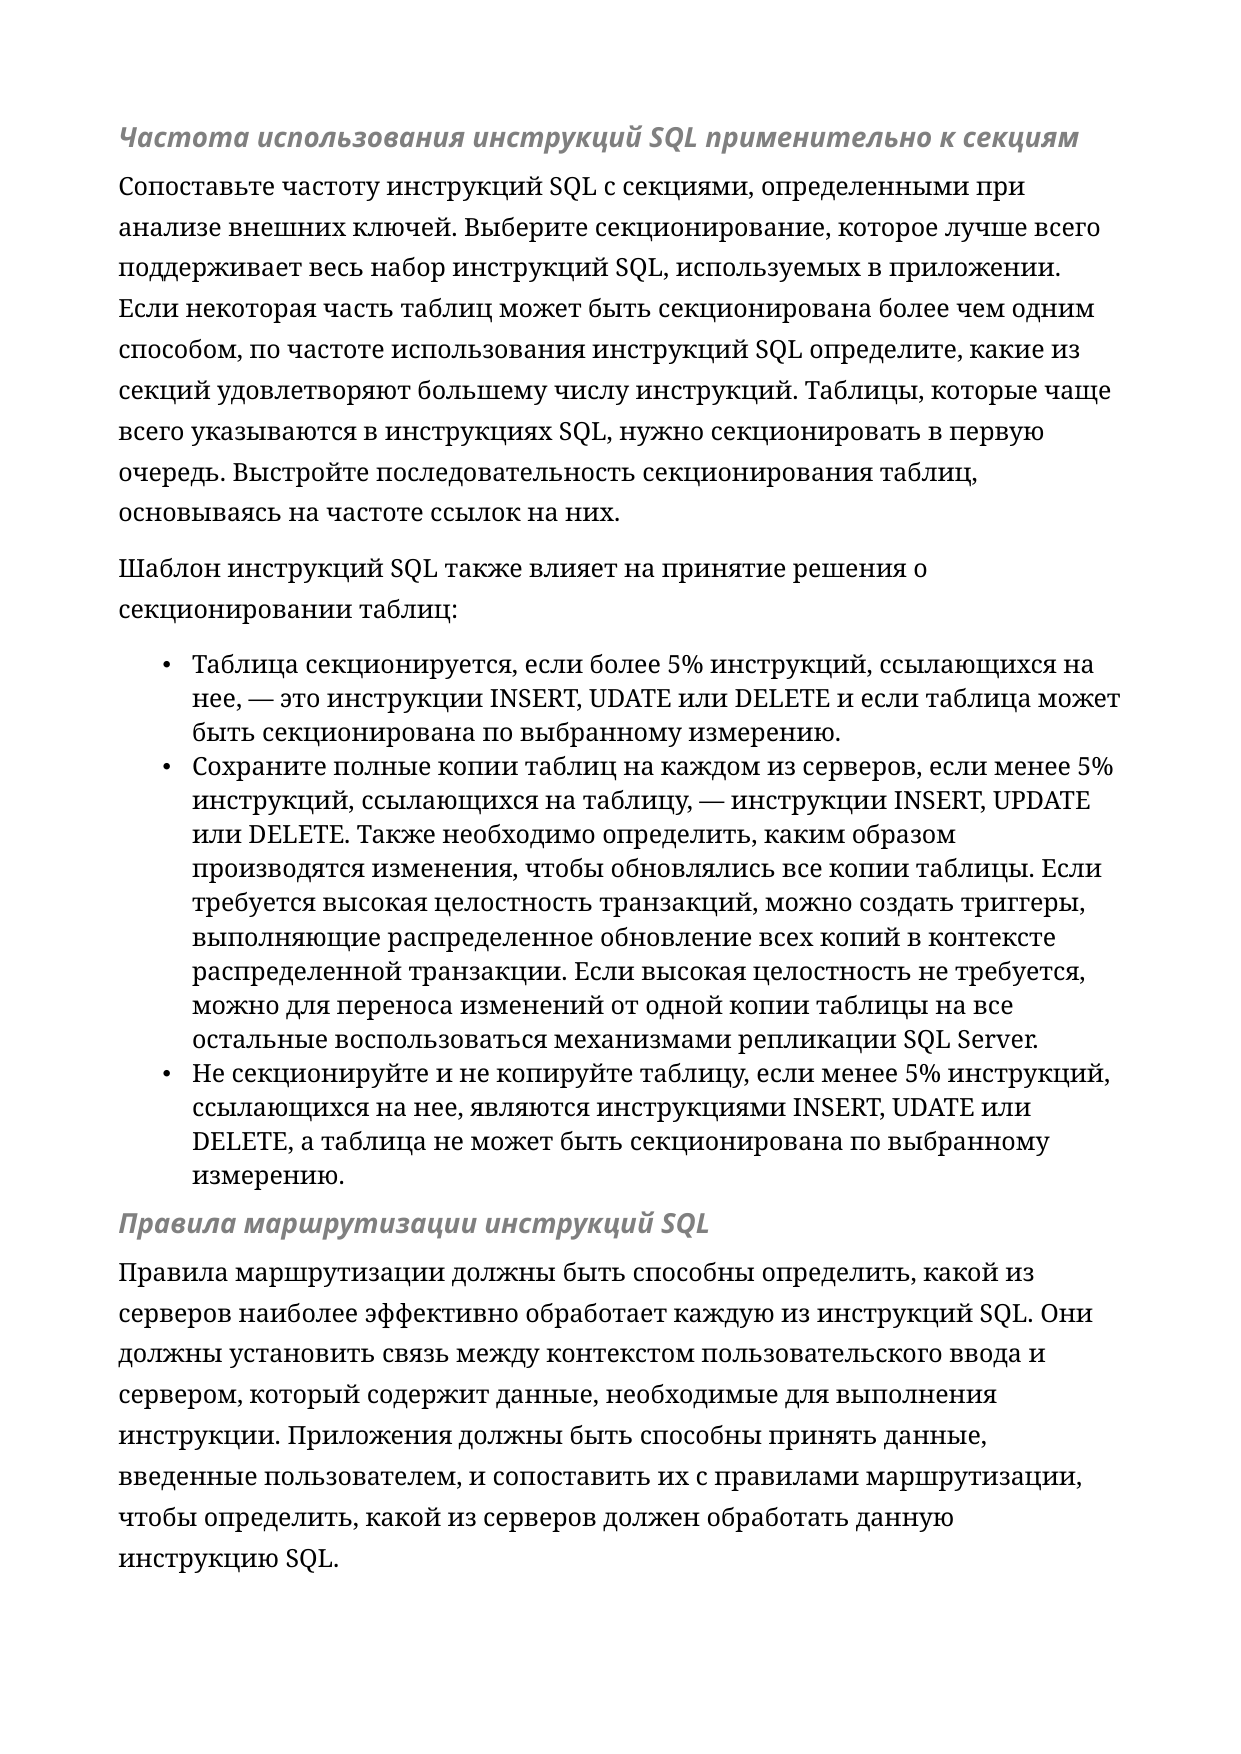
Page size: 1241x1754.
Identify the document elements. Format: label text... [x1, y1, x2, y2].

list Не секционируйте и не копируйте таблицу, если менее 5% инструкций, ссылающихся на нее, являются инструкциями INSERT, UDATE или DELETE, а таблица не может быть секционирована по выбранному измерению. [162, 1055, 1122, 1192]
list Таблица секционируется, если более 5% инструкций, ссылающихся на нее, — это инструкции INSERT, UDATE или DELETE и если таблица может быть секционирована по выбранному измерению. [162, 647, 1122, 749]
subtitle Правила маршрутизации инструкций SQL [118, 1204, 1122, 1242]
text Шаблон инструкций SQL также влияет на принятие решения о секционировании таблиц: [118, 550, 1122, 625]
text Сопоставьте частоту инструкций SQL с секциями, определенными при анализе внешних ключей. Выберите секционирование, которое лучше всего поддерживает весь набор инструкций SQL, используемых в приложении. Если некоторая часть таблиц может быть секционирована более чем одним способом, по частоте использования инструкций SQL определите, какие из секций удовлетворяют большему числу инструкций. Таблицы, которые чаще всего указываются в инструкциях SQL, нужно секционировать в первую очередь. Выстройте последовательность секционирования таблиц, основываясь на частоте ссылок на них. [118, 168, 1122, 529]
text Правила маршрутизации должны быть способны определить, какой из серверов наиболее эффективно обработает каждую из инструкций SQL. Они должны установить связь между контекстом пользовательского ввода и сервером, который содержит данные, необходимые для выполнения инструкции. Приложения должны быть способны принять данные, введенные пользователем, и сопоставить их с правилами маршрутизации, чтобы определить, какой из серверов должен обработать данную инструкцию SQL. [118, 1254, 1122, 1574]
subtitle Частота использования инструкций SQL применительно к секциям [118, 118, 1122, 156]
list Сохраните полные копии таблиц на каждом из серверов, если менее 5% инструкций, ссылающихся на таблицу, — инструкции INSERT, UPDATE или DELETE. Также необходимо определить, каким образом производятся изменения, чтобы обновлялись все копии таблицы. Если требуется высокая целостность транзакций, можно создать триггеры, выполняющие распределенное обновление всех копий в контексте распределенной транзакции. Если высокая целостность не требуется, можно для переноса изменений от одной копии таблицы на все остальные воспользоваться механизмами репликации SQL Server. [162, 749, 1122, 1055]
